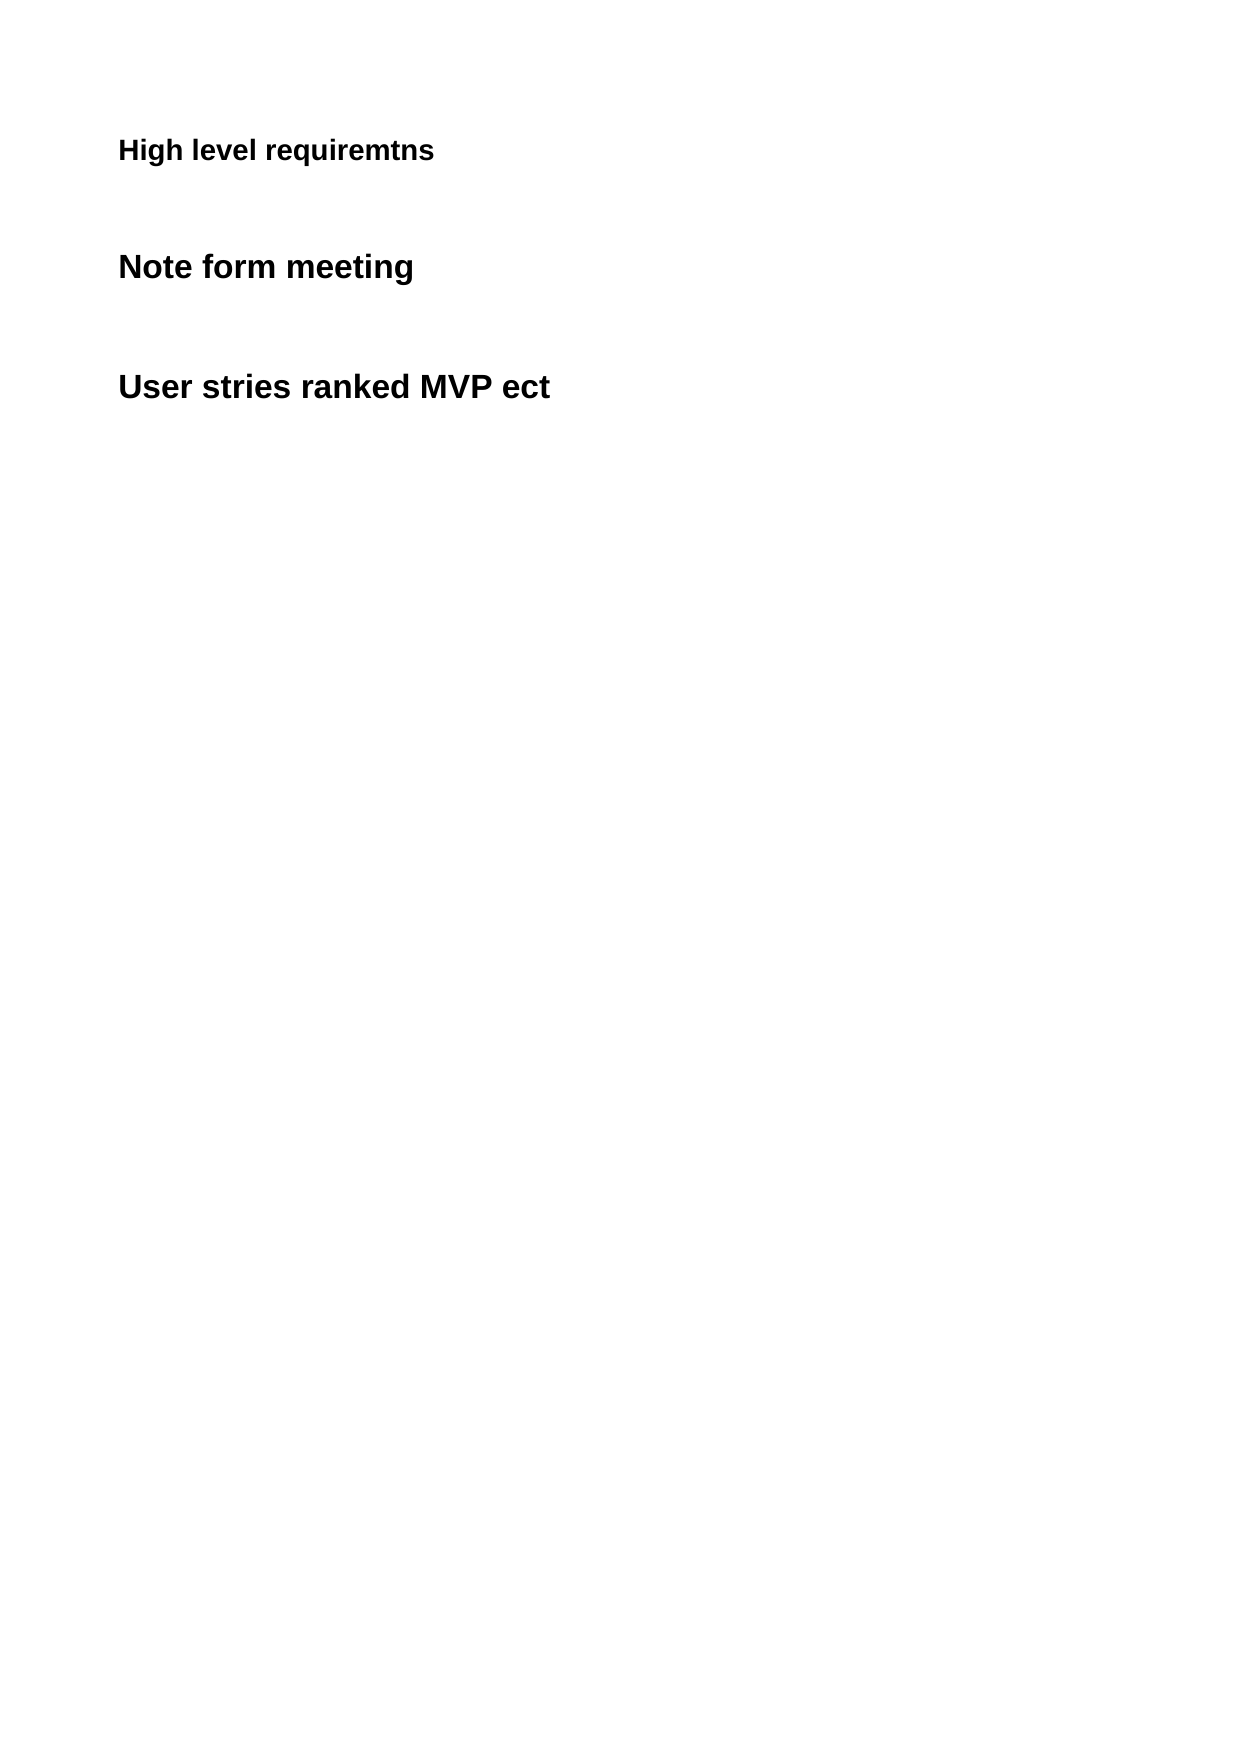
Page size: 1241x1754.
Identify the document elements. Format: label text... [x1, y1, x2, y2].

subtitle High level requiremtns [118, 133, 1122, 166]
subtitle Note form meeting [118, 247, 1122, 286]
subtitle User stries ranked MVP ect [118, 367, 1122, 406]
